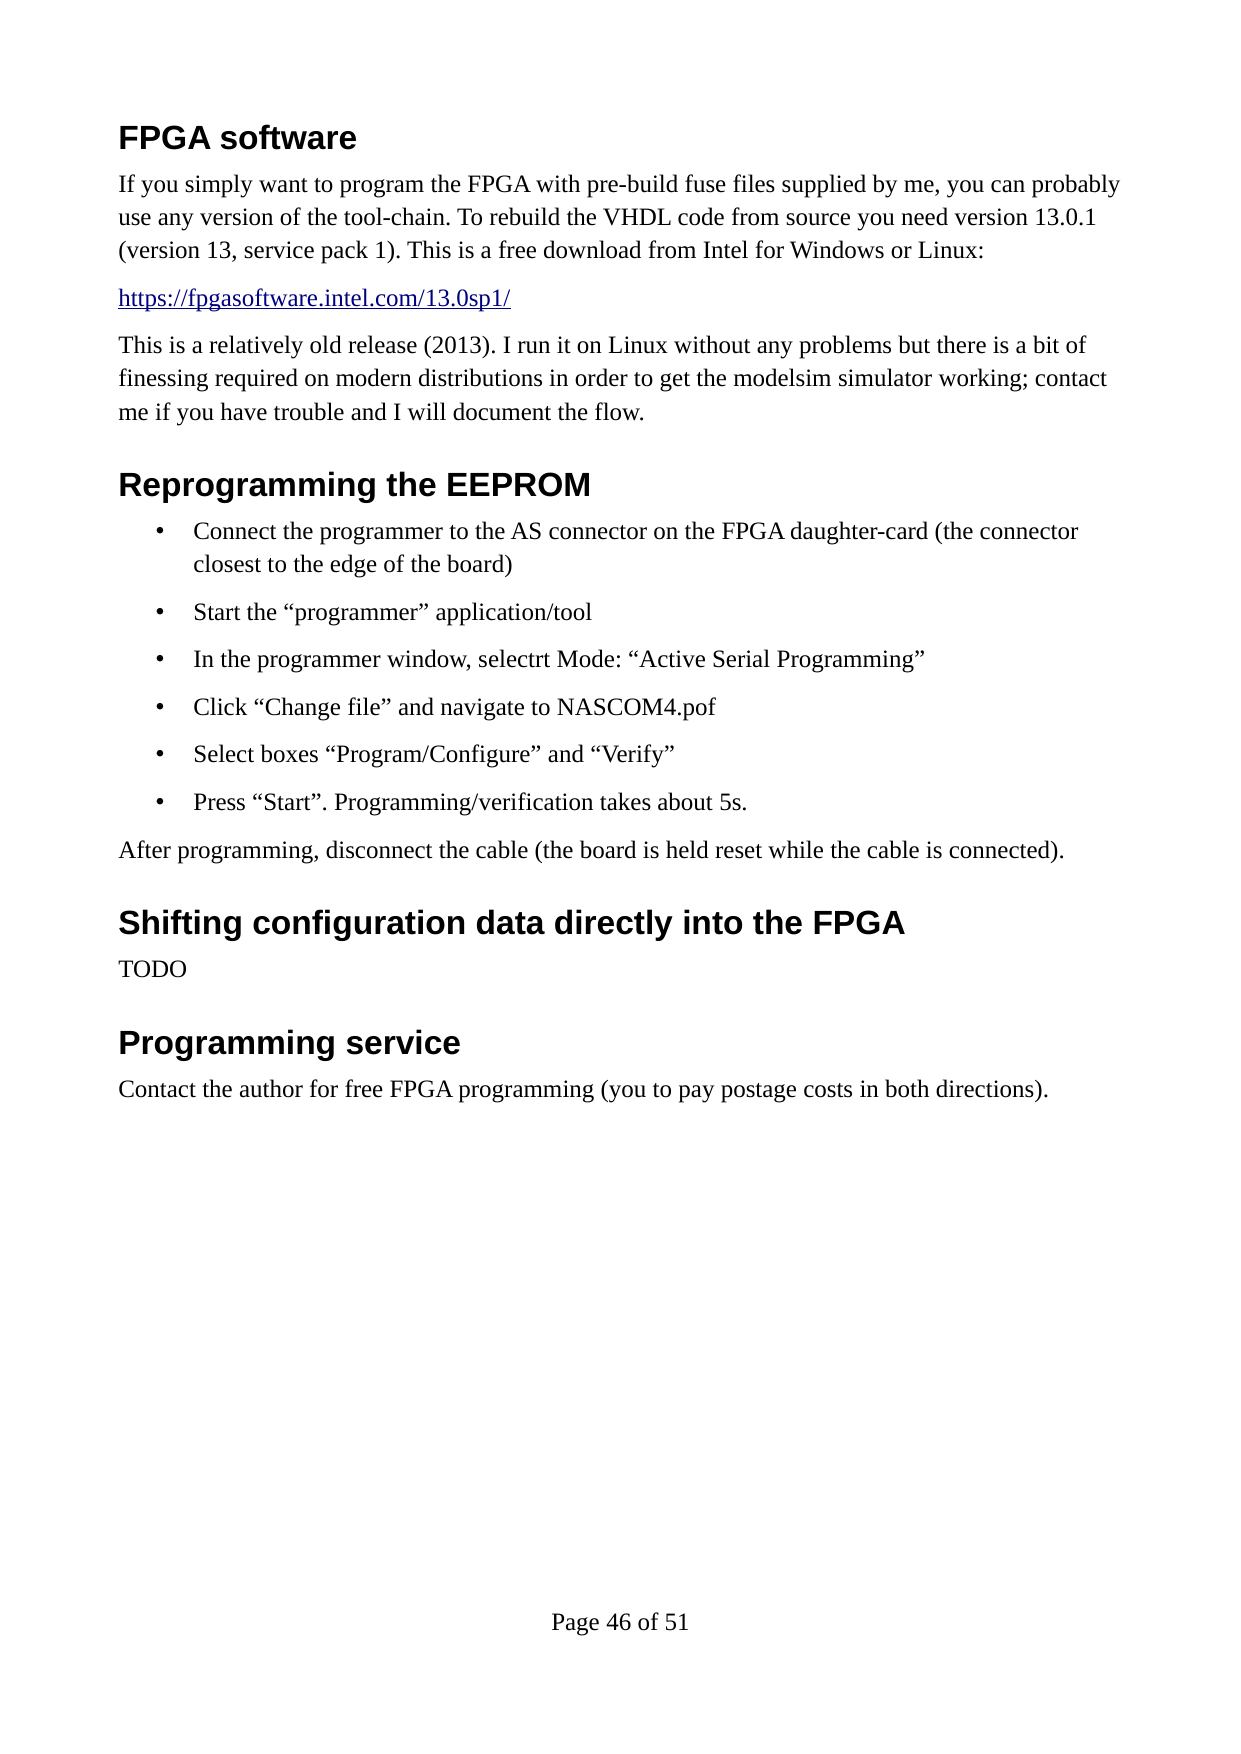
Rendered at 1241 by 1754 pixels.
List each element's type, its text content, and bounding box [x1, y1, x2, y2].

list Click “Change file” and navigate to NASCOM4.pof [156, 692, 1122, 721]
text TODO [118, 954, 1122, 983]
subtitle Shifting configuration data directly into the FPGA [118, 903, 1122, 942]
list Connect the programmer to the AS connector on the FPGA daughter-card (the connector closest to the edge of the board) [156, 516, 1122, 578]
list Start the “programmer” application/tool [156, 597, 1122, 626]
text This is a relatively old release (2013). I run it on Linux without any problems but there is a bit of finessing required on modern distributions in order to get the modelsim simulator working; contact me if you have trouble and I will document the flow. [118, 331, 1122, 425]
list Press “Start”. Programming/verification takes about 5s. [156, 787, 1122, 816]
text Contact the author for free FPGA programming (you to pay postage costs in both directions). [118, 1074, 1122, 1103]
text https://fpgasoftware.intel.com/13.0sp1/ [118, 283, 1122, 312]
text After programming, disconnect the cable (the board is held reset while the cable is connected). [118, 835, 1122, 863]
list In the programmer window, selectrt Mode: “Active Serial Programming” [156, 644, 1122, 673]
subtitle Reprogramming the EEPROM [118, 465, 1122, 504]
subtitle FPGA software [118, 118, 1122, 157]
subtitle Programming service [118, 1023, 1122, 1061]
text If you simply want to program the FPGA with pre-build fuse files supplied by me, you can probably use any version of the tool-chain. To rebuild the VHDL code from source you need version 13.0.1 (version 13, service pack 1). This is a free download from Intel for Windows or Linux: [118, 169, 1122, 264]
list Select boxes “Program/Configure” and “Verify” [156, 739, 1122, 768]
